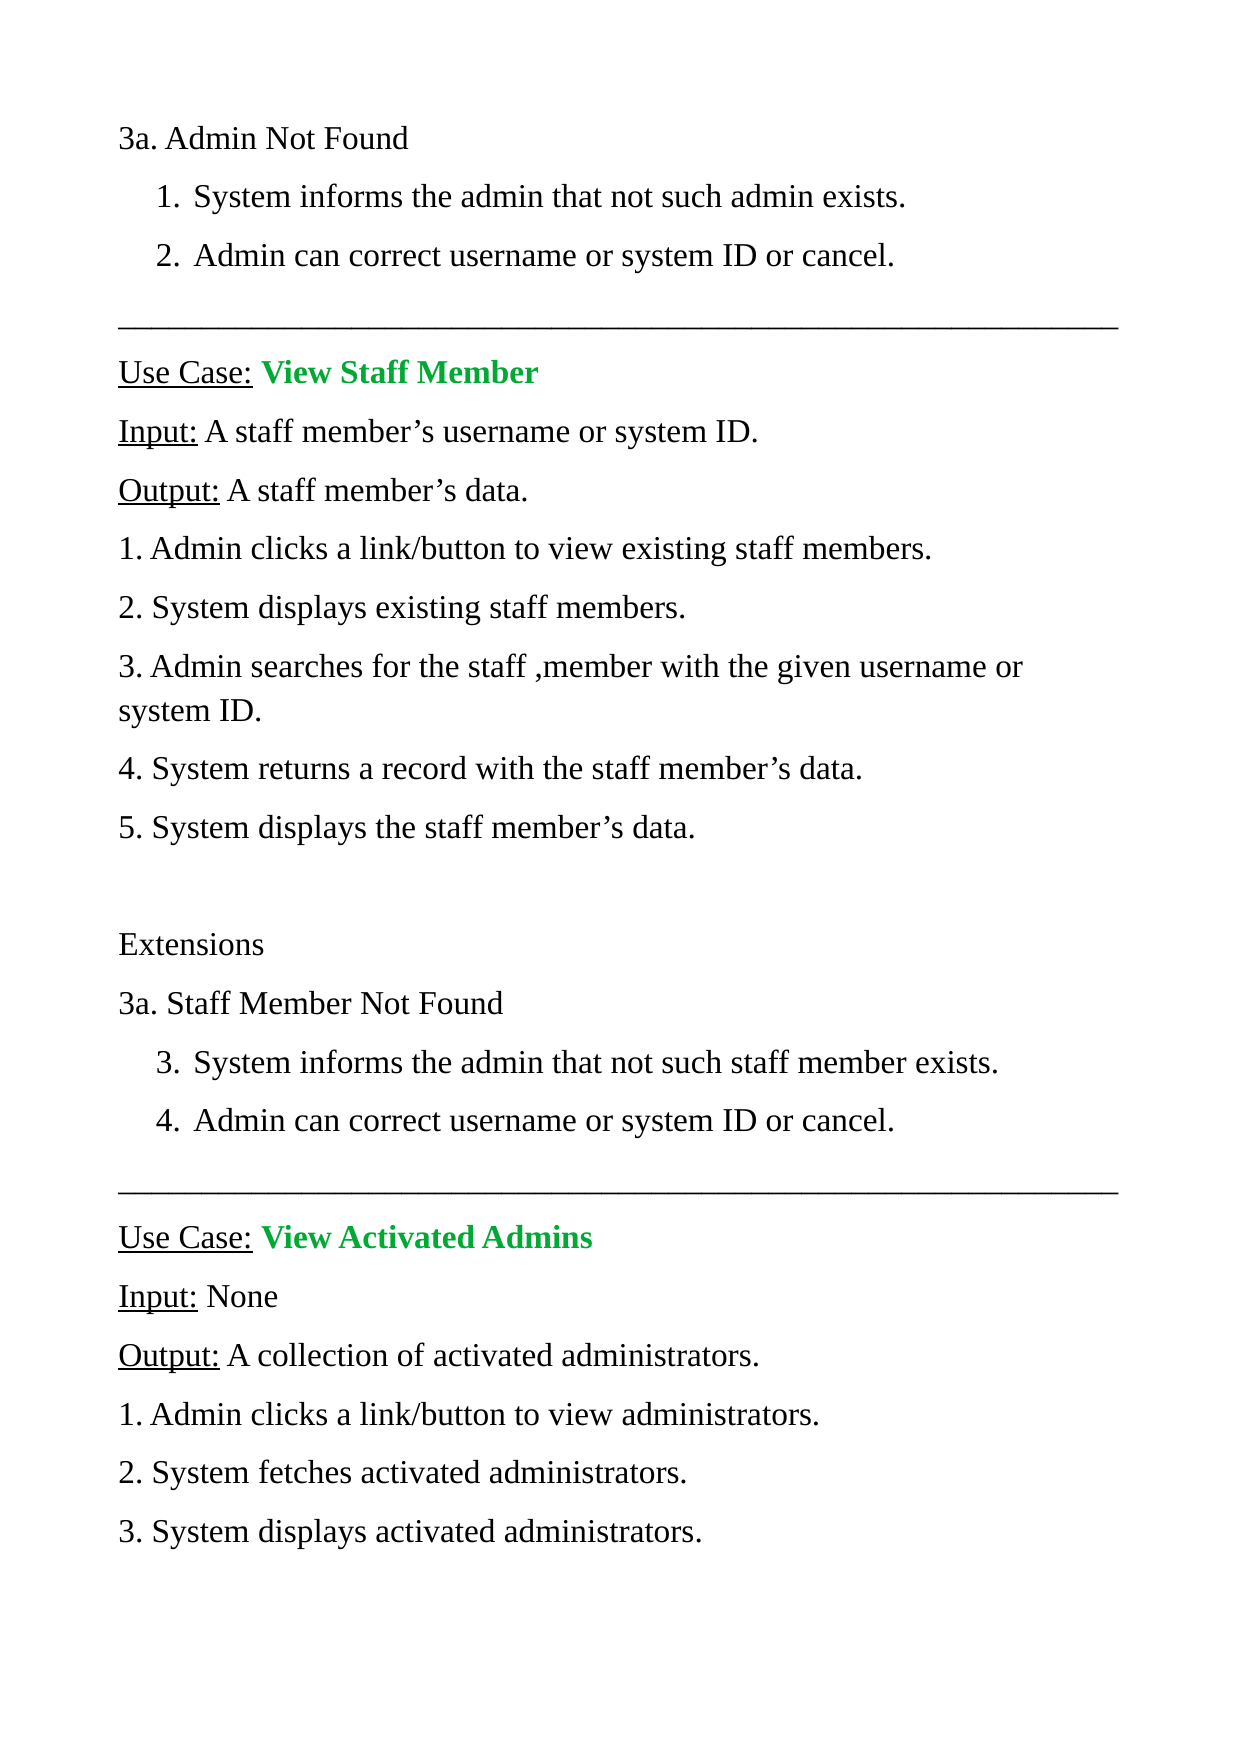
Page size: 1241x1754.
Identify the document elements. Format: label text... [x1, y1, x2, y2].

text 4. System returns a record with the staff member’s data. [118, 749, 1122, 787]
text 2. System fetches activated administrators. [118, 1452, 1122, 1491]
text 3a. Admin Not Found [118, 118, 1122, 156]
text 3. Admin searches for the staff ,member with the given username or system ID. [118, 646, 1122, 728]
text Extensions [118, 924, 1122, 963]
list System informs the admin that not such admin exists. [156, 177, 1122, 215]
text Input: A staff member’s username or system ID. [118, 411, 1122, 450]
list Admin can correct username or system ID or cancel. [156, 235, 1122, 274]
text ____________________________________________________________ [118, 294, 1122, 332]
text Use Case: View Activated Admins [118, 1218, 1122, 1256]
text Input: None [118, 1276, 1122, 1315]
text 1. Admin clicks a link/button to view existing staff members. [118, 529, 1122, 567]
text Use Case: View Staff Member [118, 353, 1122, 391]
list Admin can correct username or system ID or cancel. [156, 1101, 1122, 1139]
text 1. Admin clicks a link/button to view administrators. [118, 1394, 1122, 1432]
text 5. System displays the staff member’s data. [118, 807, 1122, 846]
text 2. System displays existing staff members. [118, 587, 1122, 626]
text 3a. Staff Member Not Found [118, 983, 1122, 1022]
text 3. System displays activated administrators. [118, 1511, 1122, 1549]
list System informs the admin that not such staff member exists. [156, 1042, 1122, 1080]
text Output: A staff member’s data. [118, 470, 1122, 508]
text ____________________________________________________________ [118, 1159, 1122, 1197]
text Output: A collection of activated administrators. [118, 1335, 1122, 1373]
